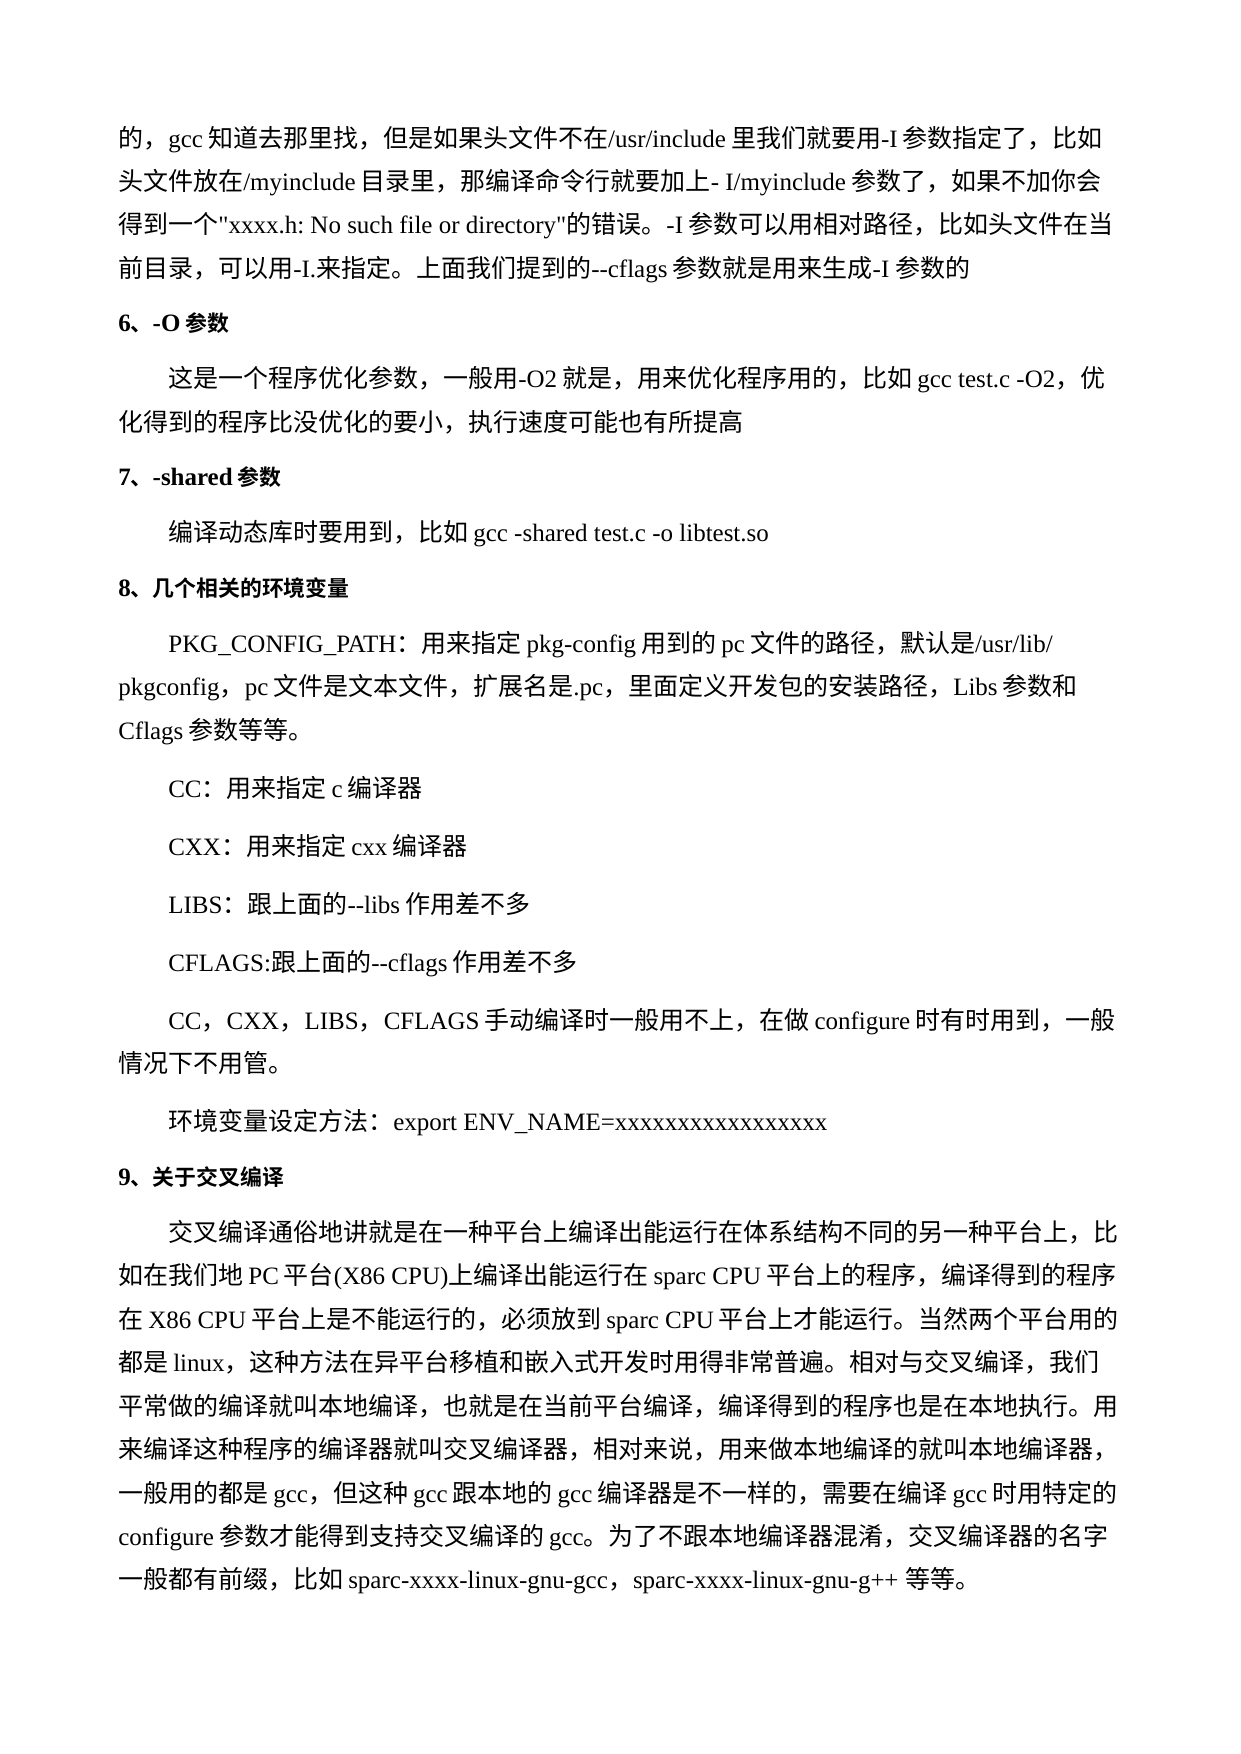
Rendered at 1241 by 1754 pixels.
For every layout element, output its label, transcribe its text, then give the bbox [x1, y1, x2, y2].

text CC，CXX，LIBS，CFLAGS手动编译时一般用不上，在做configure时有时用到，一般情况下不用管。 [118, 1000, 1122, 1080]
text CFLAGS:跟上面的--cflags作用差不多 [118, 942, 1122, 979]
text LIBS：跟上面的--libs作用差不多 [118, 884, 1122, 921]
text PKG_CONFIG_PATH：用来指定pkg-config用到的pc文件的路径，默认是/usr/lib/pkgconfig，pc文件是文本文件，扩展名是.pc，里面定义开发包的安装路径，Libs参数和Cflags参数等等。 [118, 623, 1122, 747]
text CXX：用来指定cxx编译器 [118, 826, 1122, 863]
text 9、关于交叉编译 [118, 1160, 1122, 1192]
text 8、几个相关的环境变量 [118, 571, 1122, 603]
text 的，gcc知道去那里找，但是如果头文件不在/usr/include里我们就要用-I参数指定了，比如头文件放在/myinclude目录里，那编译命令行就要加上- I/myinclude参数了，如果不加你会得到一个"xxxx.h: No such file or directory"的错误。-I参数可以用相对路径，比如头文件在当前目录，可以用-I.来指定。上面我们提到的--cflags参数就是用来生成-I 参数的 [118, 118, 1122, 285]
text 编译动态库时要用到，比如gcc -shared test.c -o libtest.so [118, 513, 1122, 549]
text CC：用来指定c编译器 [118, 768, 1122, 804]
text 7、-shared参数 [118, 460, 1122, 492]
text 6、-O参数 [118, 306, 1122, 338]
text 这是一个程序优化参数，一般用-O2就是，用来优化程序用的，比如gcc test.c -O2，优化得到的程序比没优化的要小，执行速度可能也有所提高 [118, 359, 1122, 439]
text 环境变量设定方法：export ENV_NAME=xxxxxxxxxxxxxxxxx [118, 1102, 1122, 1138]
text 交叉编译通俗地讲就是在一种平台上编译出能运行在体系结构不同的另一种平台上，比如在我们地PC平台(X86 CPU)上编译出能运行在sparc CPU平台上的程序，编译得到的程序在X86 CPU平台上是不能运行的，必须放到sparc CPU平台上才能运行。当然两个平台用的都是linux，这种方法在异平台移植和嵌入式开发时用得非常普遍。相对与交叉编译，我们平常做的编译就叫本地编译，也就是在当前平台编译，编译得到的程序也是在本地执行。用来编译这种程序的编译器就叫交叉编译器，相对来说，用来做本地编译的就叫本地编译器，一般用的都是gcc，但这种gcc跟本地的gcc编译器是不一样的，需要在编译gcc时用特定的configure参数才能得到支持交叉编译的gcc。为了不跟本地编译器混淆，交叉编译器的名字一般都有前缀，比如sparc-xxxx-linux-gnu-gcc，sparc-xxxx-linux-gnu-g++ 等等。 [118, 1212, 1122, 1596]
